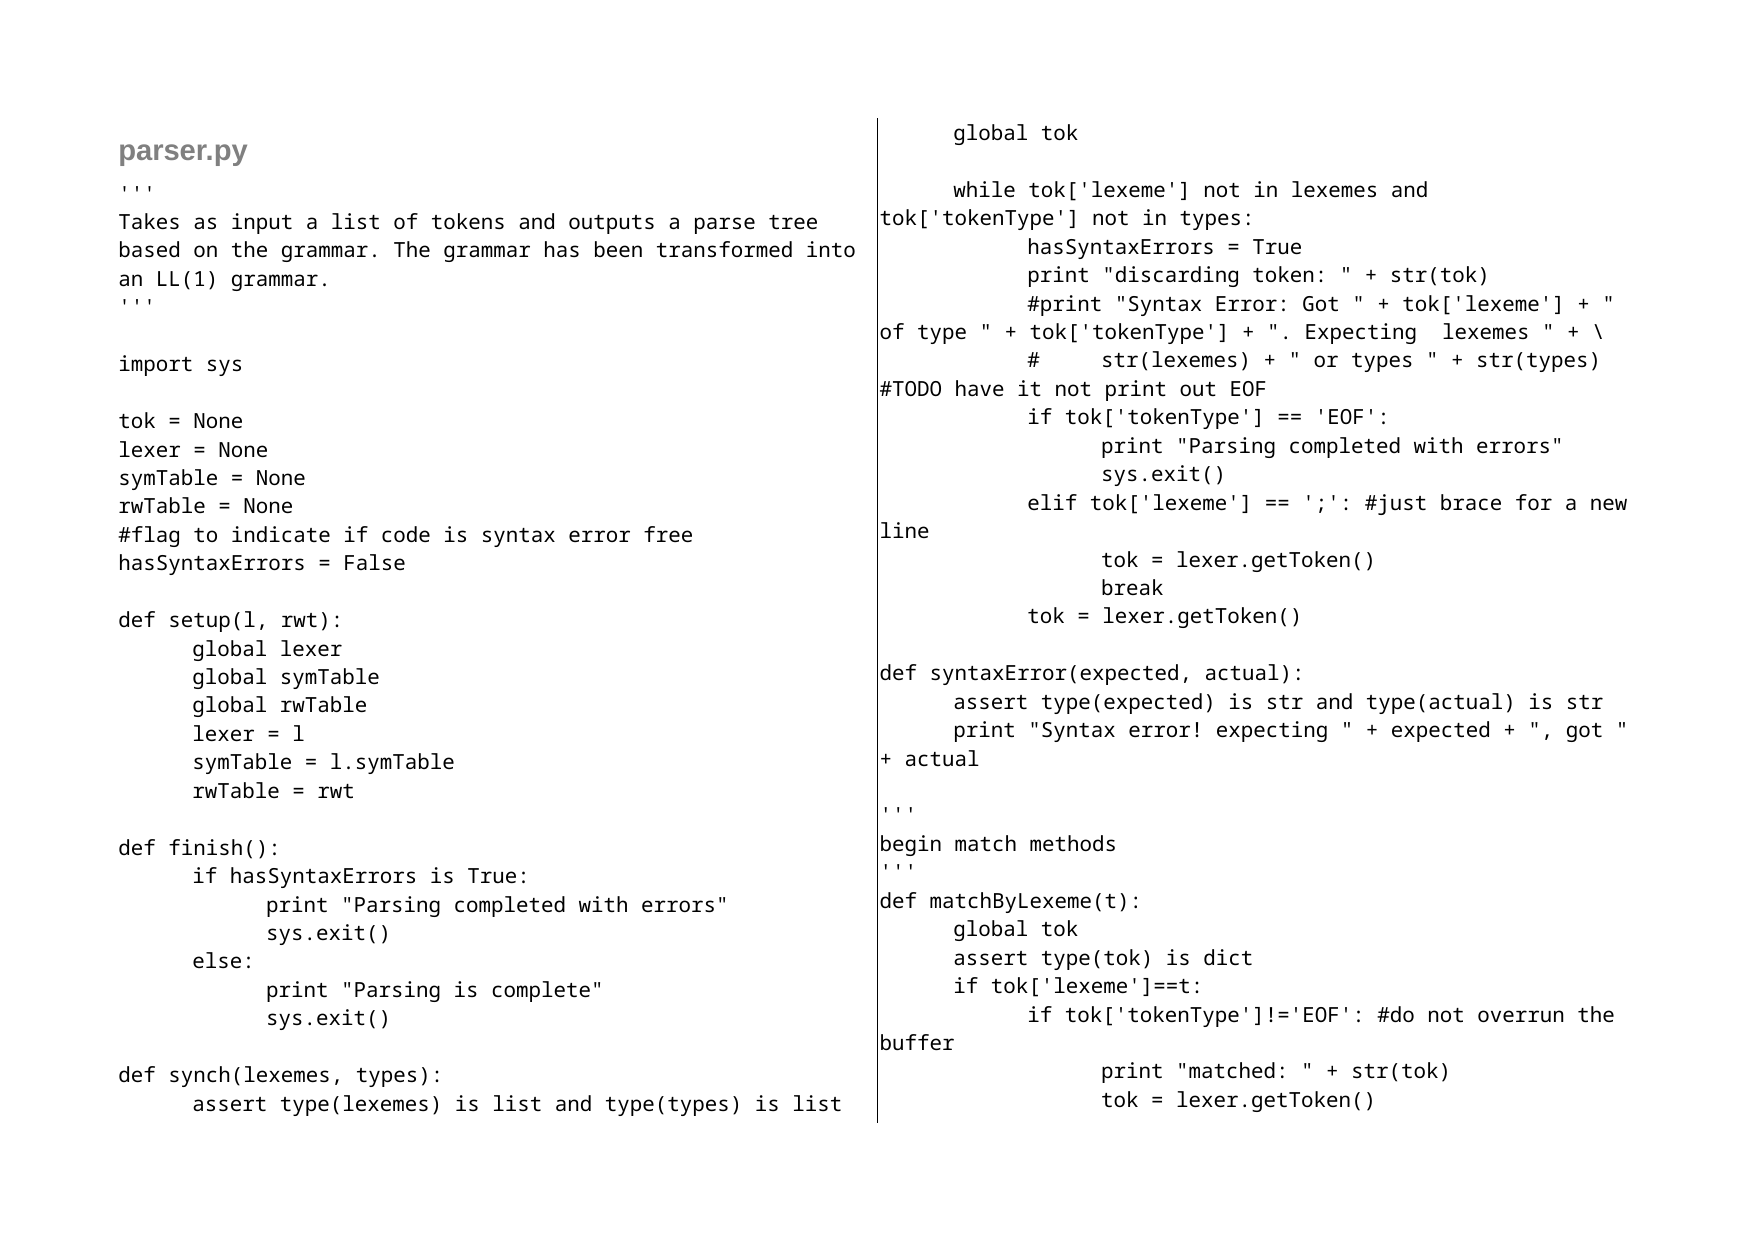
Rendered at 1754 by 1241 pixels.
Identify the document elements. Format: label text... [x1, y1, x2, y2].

text begin match methods [879, 829, 1636, 857]
text ''' [118, 292, 875, 321]
text if tok['tokenType']!='EOF': #do not overrun the buffer [879, 1000, 1636, 1057]
text if hasSyntaxErrors is True: [118, 861, 875, 890]
text ''' [879, 857, 1636, 886]
text print "Syntax error! expecting " + expected + ", got " + actual [879, 715, 1636, 772]
text tok = lexer.getToken() [879, 545, 1636, 573]
text print "Parsing is complete" [118, 975, 875, 1003]
text lexer = l [118, 719, 875, 747]
text global rwTable [118, 691, 875, 719]
text sys.exit() [118, 1003, 875, 1032]
text ''' [118, 179, 875, 207]
text sys.exit() [879, 459, 1636, 488]
text global tok [879, 118, 1636, 147]
text sys.exit() [118, 918, 875, 947]
text lexer = None [118, 435, 875, 463]
text global symTable [118, 662, 875, 691]
text else: [118, 947, 875, 975]
text #flag to indicate if code is syntax error free [118, 520, 875, 548]
text print "Parsing completed with errors" [879, 431, 1636, 459]
subtitle parser.py [118, 133, 875, 166]
text assert type(expected) is str and type(actual) is str [879, 687, 1636, 715]
text print "matched: " + str(tok) [879, 1057, 1636, 1085]
text ''' [879, 801, 1636, 829]
text import sys [118, 349, 875, 378]
text tok = lexer.getToken() [879, 1085, 1636, 1113]
text hasSyntaxErrors = True [879, 232, 1636, 260]
text tok = None [118, 406, 875, 435]
text def matchByLexeme(t): [879, 886, 1636, 914]
text def syntaxError(expected, actual): [879, 658, 1636, 687]
text hasSyntaxErrors = False [118, 548, 875, 577]
text tok = lexer.getToken() [879, 602, 1636, 630]
text global lexer [118, 634, 875, 662]
text rwTable = None [118, 492, 875, 520]
text if tok['lexeme']==t: [879, 971, 1636, 1000]
text rwTable = rwt [118, 776, 875, 804]
text global tok [879, 914, 1636, 943]
text elif tok['lexeme'] == ';': #just brace for a new line [879, 488, 1636, 545]
text def synch(lexemes, types): [118, 1060, 875, 1089]
text # str(lexemes) + " or types " + str(types) #TODO have it not print out EOF [879, 346, 1636, 402]
text def setup(l, rwt): [118, 605, 875, 634]
text symTable = l.symTable [118, 747, 875, 776]
text break [879, 573, 1636, 602]
text print "discarding token: " + str(tok) [879, 260, 1636, 289]
text assert type(lexemes) is list and type(types) is list [118, 1089, 875, 1117]
text #print "Syntax Error: Got " + tok['lexeme'] + " of type " + tok['tokenType'] + ". Expecting lexemes " + \ [879, 289, 1636, 346]
text def finish(): [118, 833, 875, 861]
text Takes as input a list of tokens and outputs a parse tree based on the grammar. The grammar has been transformed into an LL(1) grammar. [118, 207, 875, 292]
text print "Parsing completed with errors" [118, 890, 875, 918]
text symTable = None [118, 463, 875, 492]
text assert type(tok) is dict [879, 943, 1636, 971]
text while tok['lexeme'] not in lexemes and tok['tokenType'] not in types: [879, 175, 1636, 232]
text if tok['tokenType'] == 'EOF': [879, 402, 1636, 431]
